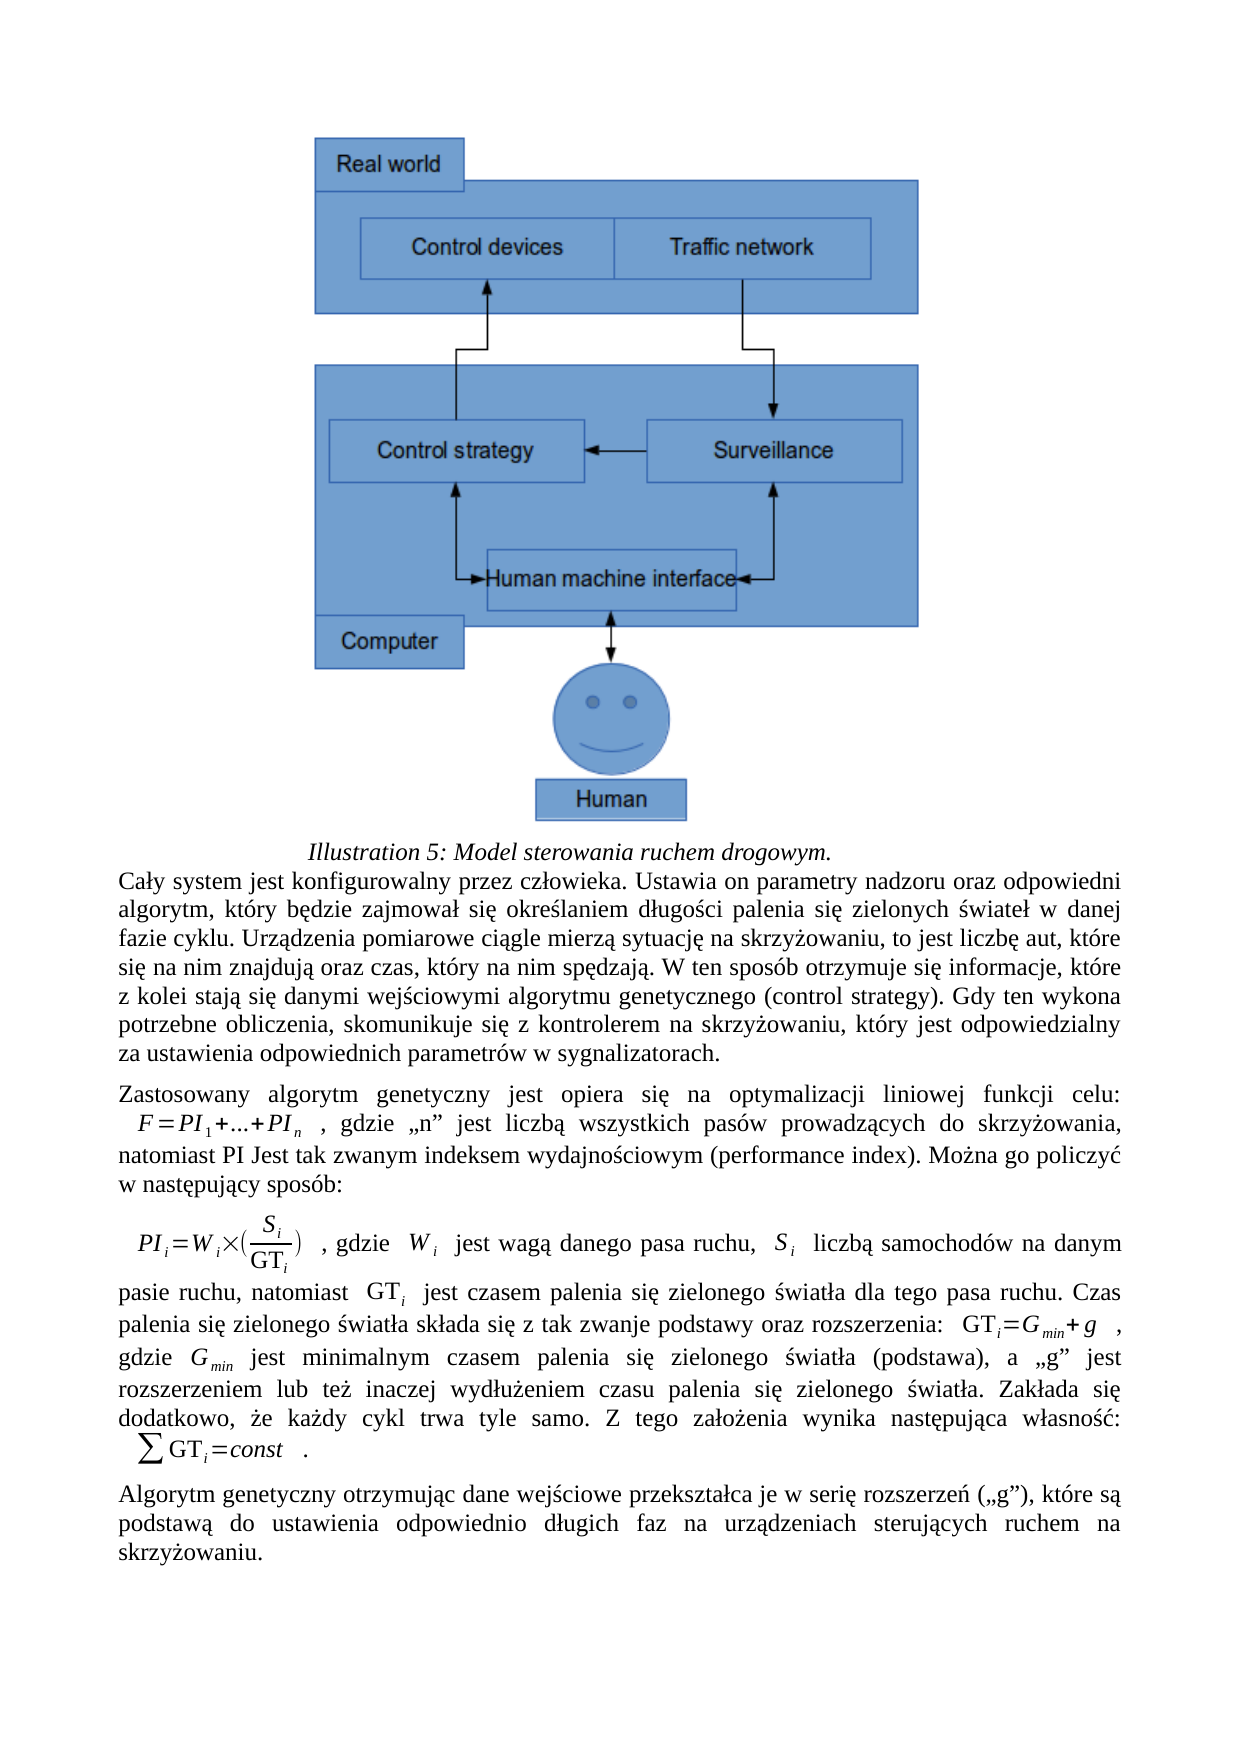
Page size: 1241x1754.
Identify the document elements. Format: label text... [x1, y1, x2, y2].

text Zastosowany algorytm genetyczny jest opiera się na optymalizacji liniowej funkcji celu:, gdzie „n” jest liczbą wszystkich pasów prowadzących do skrzyżowania, natomiast PI Jest tak zwanym indeksem wydajnościowym (performance index). Można go policzyć w następujący sposób: [118, 1079, 1122, 1198]
picture [307, 130, 933, 837]
text Cały system jest konfigurowalny przez człowieka. Ustawia on parametry nadzoru oraz odpowiedni algorytm, który będzie zajmował się określaniem długości palenia się zielonych świateł w danej fazie cyklu. Urządzenia pomiarowe ciągle mierzą sytuację na skrzyżowaniu, to jest liczbę aut, które się na nim znajdują oraz czas, który na nim spędzają. W ten sposób otrzymuje się informacje, które z kolei stają się danymi wejściowymi algorytmu genetycznego (control strategy). Gdy ten wykona potrzebne obliczenia, skomunikuje się z kontrolerem na skrzyżowaniu, który jest odpowiedzialny za ustawienia odpowiednich parametrów w sygnalizatorach. [118, 118, 1122, 1067]
text Algorytm genetyczny otrzymując dane wejściowe przekształca je w serię rozszerzeń („g”), które są podstawą do ustawienia odpowiednio długich faz na urządzeniach sterujących ruchem na skrzyżowaniu. [118, 1479, 1122, 1565]
text , gdziejest wagą danego pasa ruchu,liczbą samochodów na danym pasie ruchu, natomiastjest czasem palenia się zielonego światła dla tego pasa ruchu. Czas palenia się zielonego światła składa się z tak zwanje podstawy oraz rozszerzenia:, gdziejest minimalnym czasem palenia się zielonego światła (podstawa), a „g” jest rozszerzeniem lub też inaczej wydłużeniem czasu palenia się zielonego światła. Zakłada się dodatkowo, że każdy cykl trwa tyle samo. Z tego założenia wynika następująca własność:. [118, 1211, 1122, 1467]
text Illustration 5: Model sterowania ruchem drogowym. [308, 837, 933, 866]
